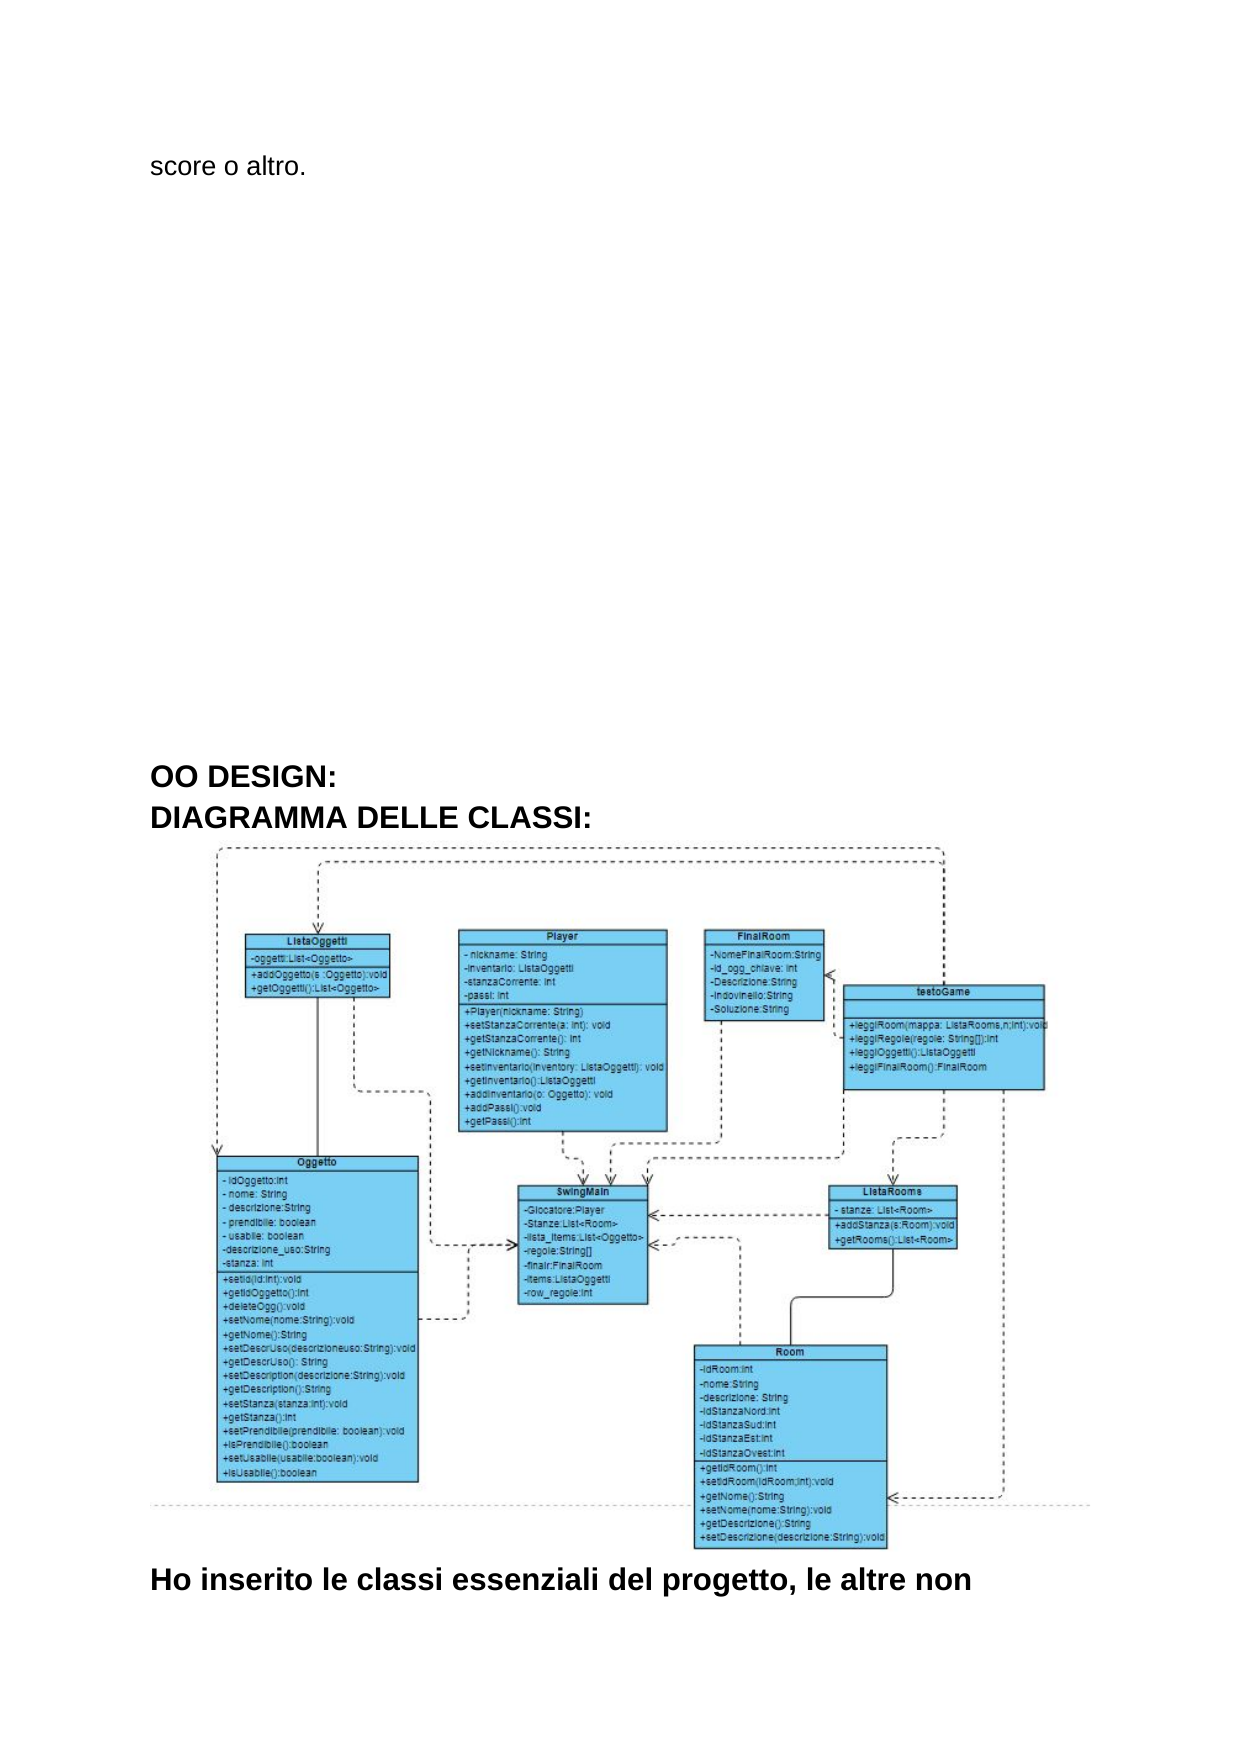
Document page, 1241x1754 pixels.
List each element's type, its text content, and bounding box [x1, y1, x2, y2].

text OO DESIGN: [150, 758, 1090, 794]
text score o altro. [150, 150, 1090, 181]
picture [150, 840, 1091, 1558]
text Ho inserito le classi essenziali del progetto, le altre non [150, 1561, 1090, 1597]
text DIAGRAMMA DELLE CLASSI: [150, 799, 1090, 835]
